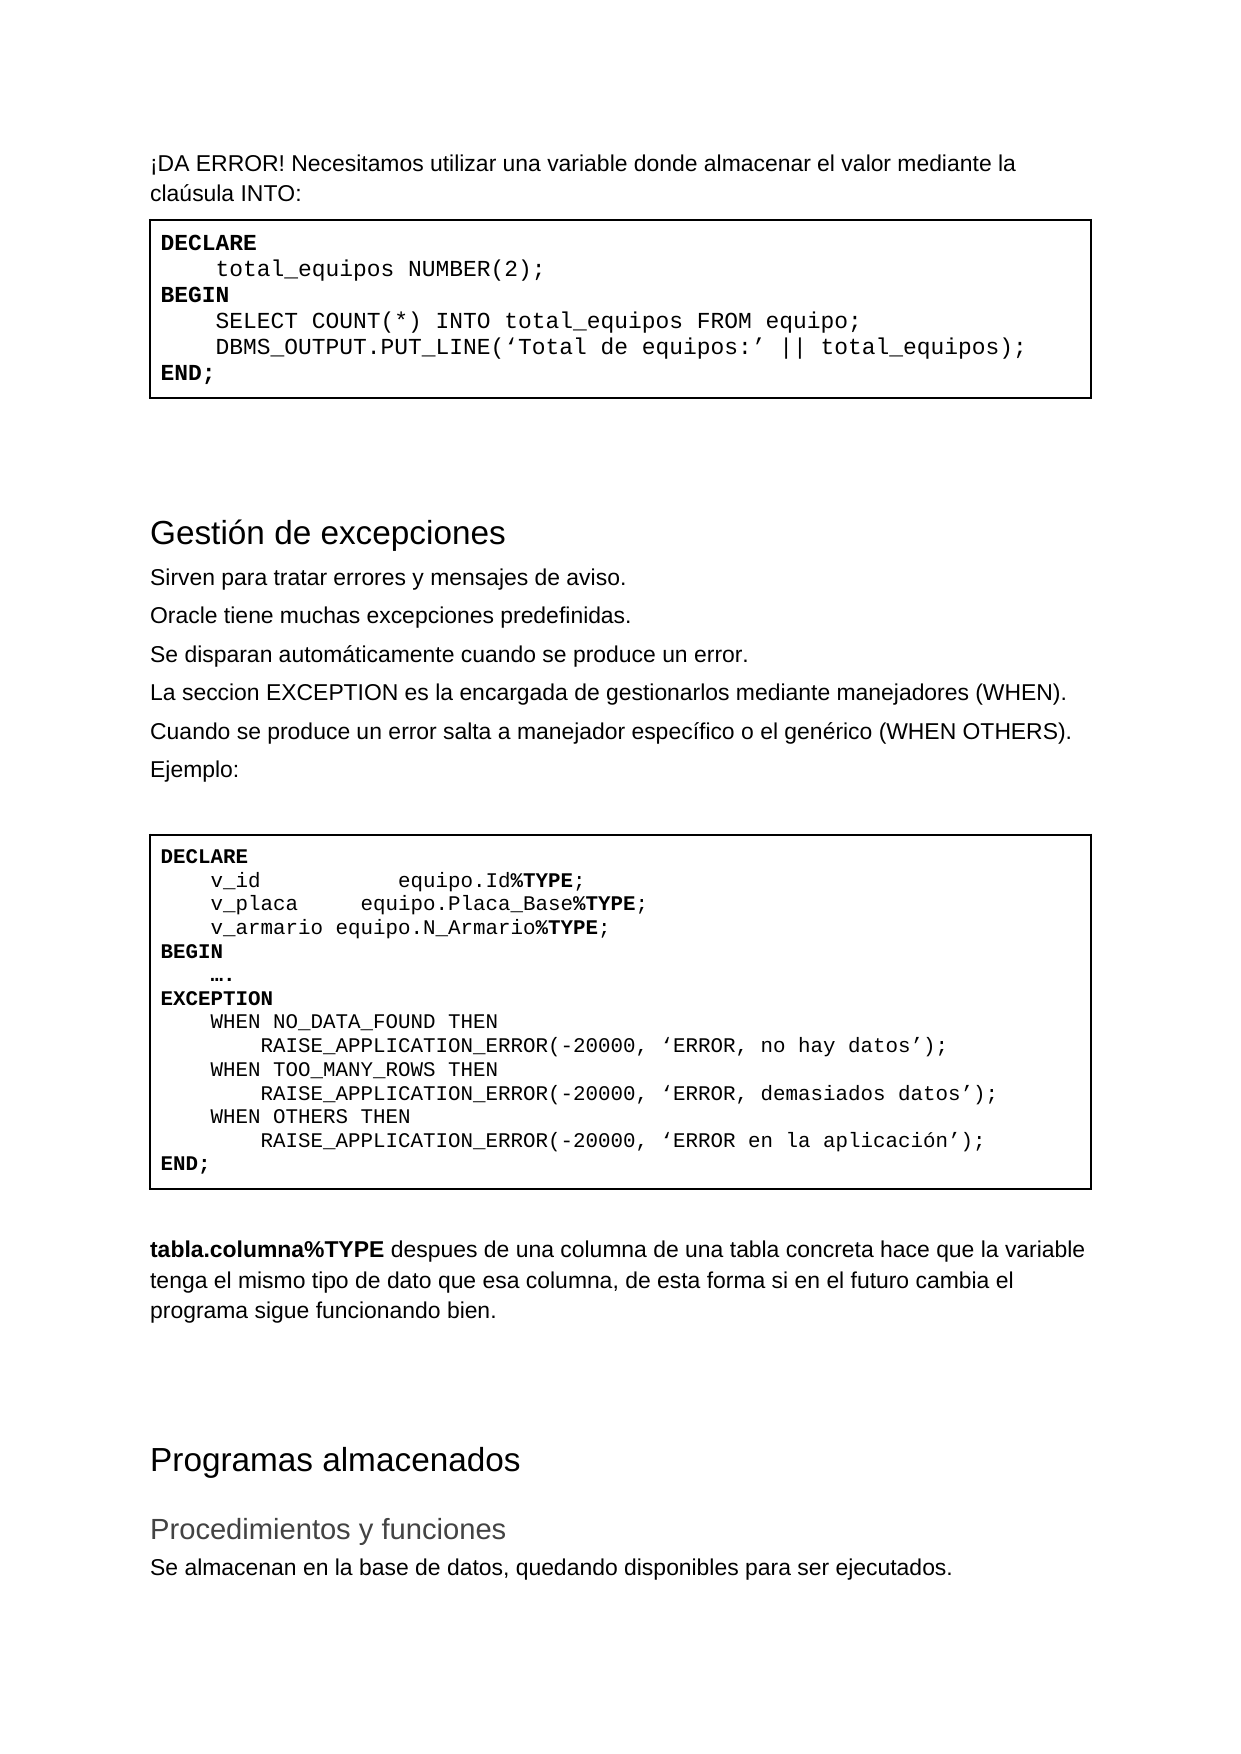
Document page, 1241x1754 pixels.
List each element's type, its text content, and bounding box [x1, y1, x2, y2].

text Ejemplo: [150, 756, 1090, 783]
subtitle Procedimientos y funciones [150, 1512, 1090, 1546]
text La seccion EXCEPTION es la encargada de gestionarlos mediante manejadores (WHEN). [150, 679, 1090, 706]
table_header DECLARE v_id equipo.Id%TYPE; v_placa equipo.Placa_Base%TYPE; v_armario equipo.N_Armario%TYPE; BEGIN …. EXCEPTION WHEN NO_DATA_FOUND THEN RAISE_APPLICATION_ERROR(-20000, ‘ERROR, no hay datos’); WHEN TOO_MANY_ROWS THEN RAISE_APPLICATION_ERROR(-20000, ‘ERROR, demasiados datos’); WHEN OTHERS THEN RAISE_APPLICATION_ERROR(-20000, ‘ERROR en la aplicación’); END; [151, 836, 1090, 1187]
text ¡DA ERROR! Necesitamos utilizar una variable donde almacenar el valor mediante la claúsula INTO: [150, 150, 1090, 207]
text Sirven para tratar errores y mensajes de aviso. [150, 564, 1090, 590]
subtitle Gestión de excepciones [150, 513, 1090, 551]
text Cuando se produce un error salta a manejador específico o el genérico (WHEN OTHERS). [150, 718, 1090, 744]
text Se almacenan en la base de datos, quedando disponibles para ser ejecutados. [150, 1554, 1090, 1581]
table_header DECLARE total_equipos NUMBER(2); BEGIN SELECT COUNT(*) INTO total_equipos FROM equipo; DBMS_OUTPUT.PUT_LINE(‘Total de equipos:’ || total_equipos); END; [151, 221, 1090, 397]
subtitle Programas almacenados [150, 1441, 1090, 1479]
text Se disparan automáticamente cuando se produce un error. [150, 641, 1090, 667]
text Oracle tiene muchas excepciones predefinidas. [150, 602, 1090, 629]
text tabla.columna%TYPE despues de una columna de una tabla concreta hace que la variable tenga el mismo tipo de dato que esa columna, de esta forma si en el futuro cambia el programa sigue funcionando bien. [150, 1236, 1090, 1323]
